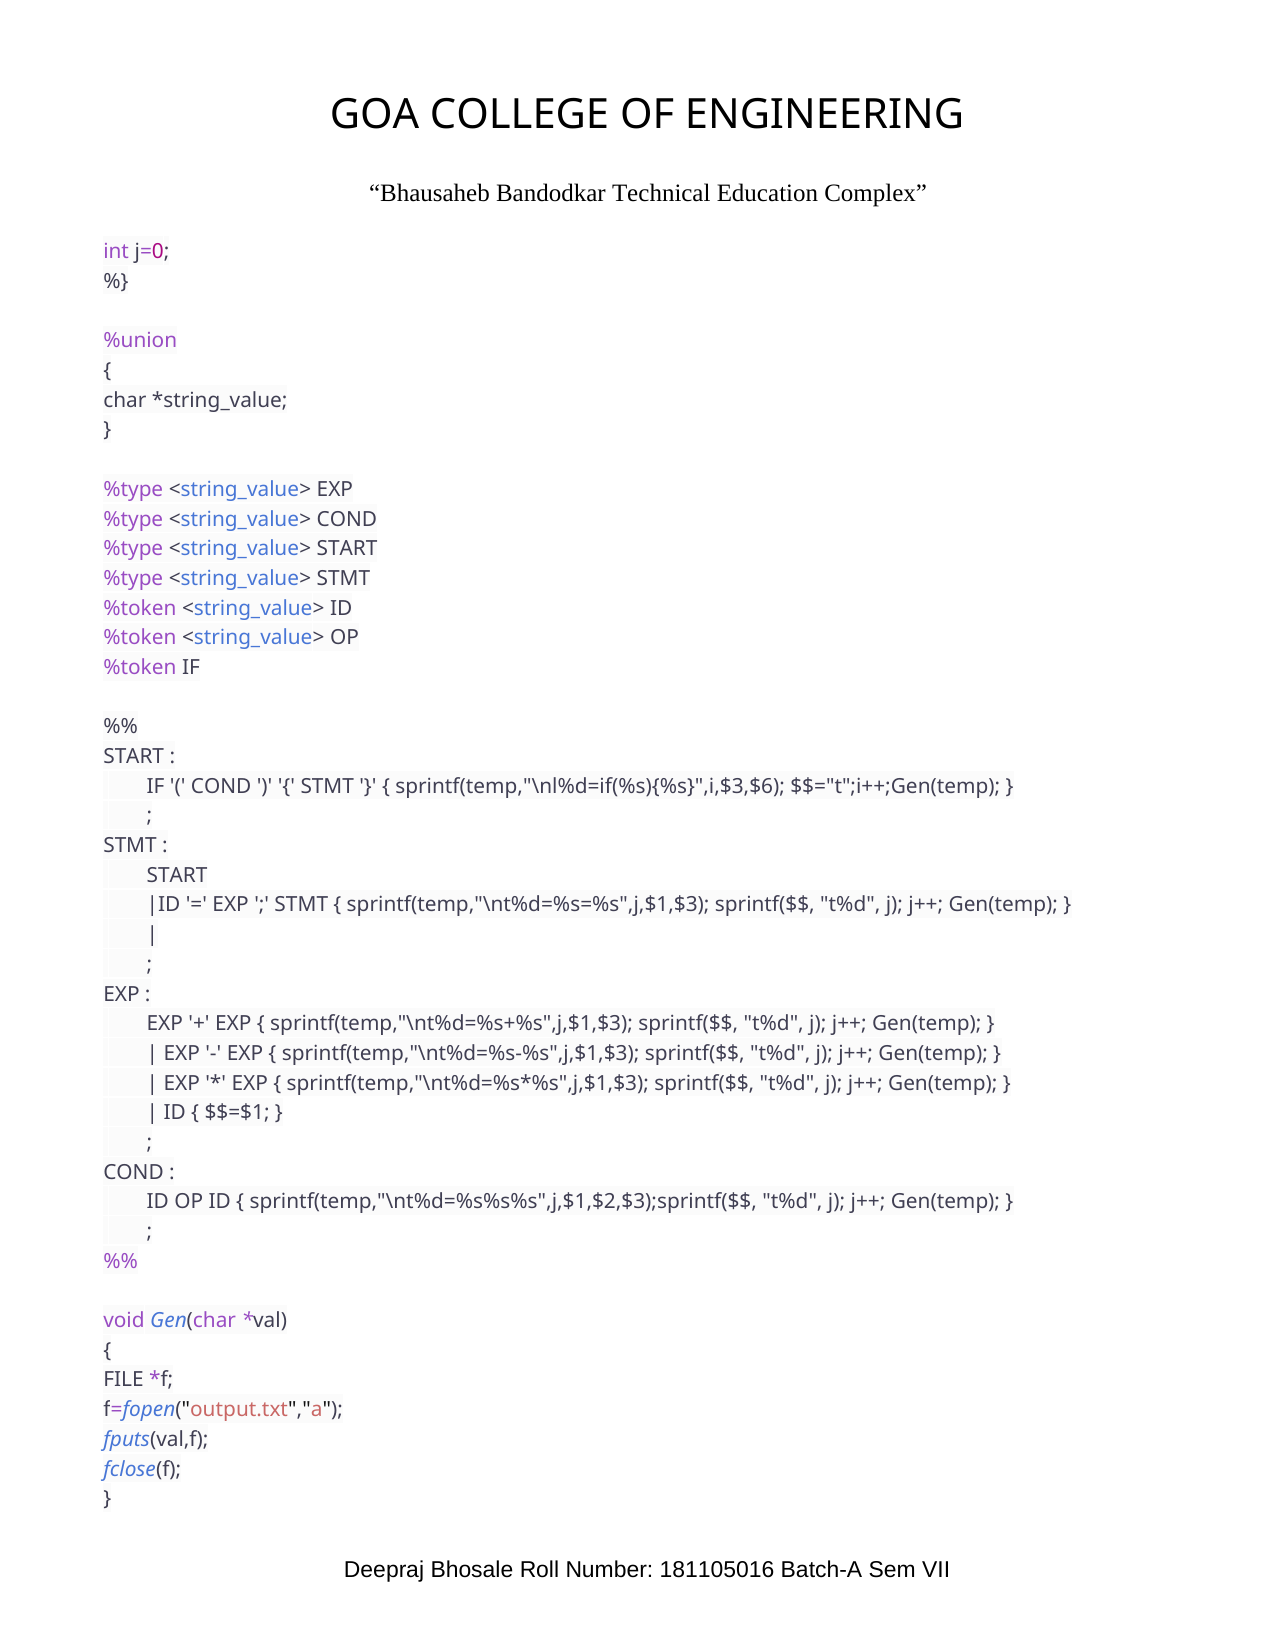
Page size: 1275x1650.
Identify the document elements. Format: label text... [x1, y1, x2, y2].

text { [103, 354, 1191, 384]
text FILE *f; [103, 1363, 1191, 1393]
text char *string_value; [103, 384, 1191, 413]
text ; [103, 1215, 1191, 1244]
text %token <string_value> OP [103, 621, 1191, 651]
text f=fopen("output.txt","a"); [103, 1393, 1191, 1423]
text IF '(' COND ')' '{' STMT '}' { sprintf(temp,"\nl%d=if(%s){%s}",i,$3,$6); $$="t";i++;Gen(temp); } [103, 769, 1191, 799]
text COND : [103, 1156, 1191, 1185]
text ID OP ID { sprintf(temp,"\nt%d=%s%s%s",j,$1,$2,$3);sprintf($$, "t%d", j); j++; Gen(temp); } [103, 1185, 1191, 1215]
text %% [103, 710, 1191, 740]
text } [103, 1482, 1191, 1512]
text %union [103, 324, 1191, 354]
text %} [103, 265, 1191, 294]
text |ID '=' EXP ';' STMT { sprintf(temp,"\nt%d=%s=%s",j,$1,$3); sprintf($$, "t%d", j); j++; Gen(temp); } [103, 888, 1191, 918]
text | ID { $$=$1; } [103, 1096, 1191, 1126]
text { [103, 1334, 1191, 1363]
text START [103, 859, 1191, 888]
text STMT : [103, 829, 1191, 859]
text %token <string_value> ID [103, 591, 1191, 621]
text EXP : [103, 977, 1191, 1007]
text START : [103, 740, 1191, 769]
text | EXP '-' EXP { sprintf(temp,"\nt%d=%s-%s",j,$1,$3); sprintf($$, "t%d", j); j++; Gen(temp); } [103, 1037, 1191, 1066]
text %type <string_value> START [103, 532, 1191, 562]
text } [103, 413, 1191, 443]
text | EXP '*' EXP { sprintf(temp,"\nt%d=%s*%s",j,$1,$3); sprintf($$, "t%d", j); j++; Gen(temp); } [103, 1066, 1191, 1096]
text %type <string_value> COND [103, 502, 1191, 532]
text fputs(val,f); [103, 1423, 1191, 1452]
text %% [103, 1244, 1191, 1274]
text ; [103, 1126, 1191, 1156]
text int j=0; [103, 235, 1191, 265]
text %type <string_value> EXP [103, 473, 1191, 502]
text void Gen(char *val) [103, 1304, 1191, 1334]
text ; [103, 948, 1191, 977]
text %type <string_value> STMT [103, 562, 1191, 591]
text EXP '+' EXP { sprintf(temp,"\nt%d=%s+%s",j,$1,$3); sprintf($$, "t%d", j); j++; Gen(temp); } [103, 1007, 1191, 1037]
text ; [103, 799, 1191, 829]
text %token IF [103, 651, 1191, 681]
text | [103, 918, 1191, 948]
text fclose(f); [103, 1452, 1191, 1482]
